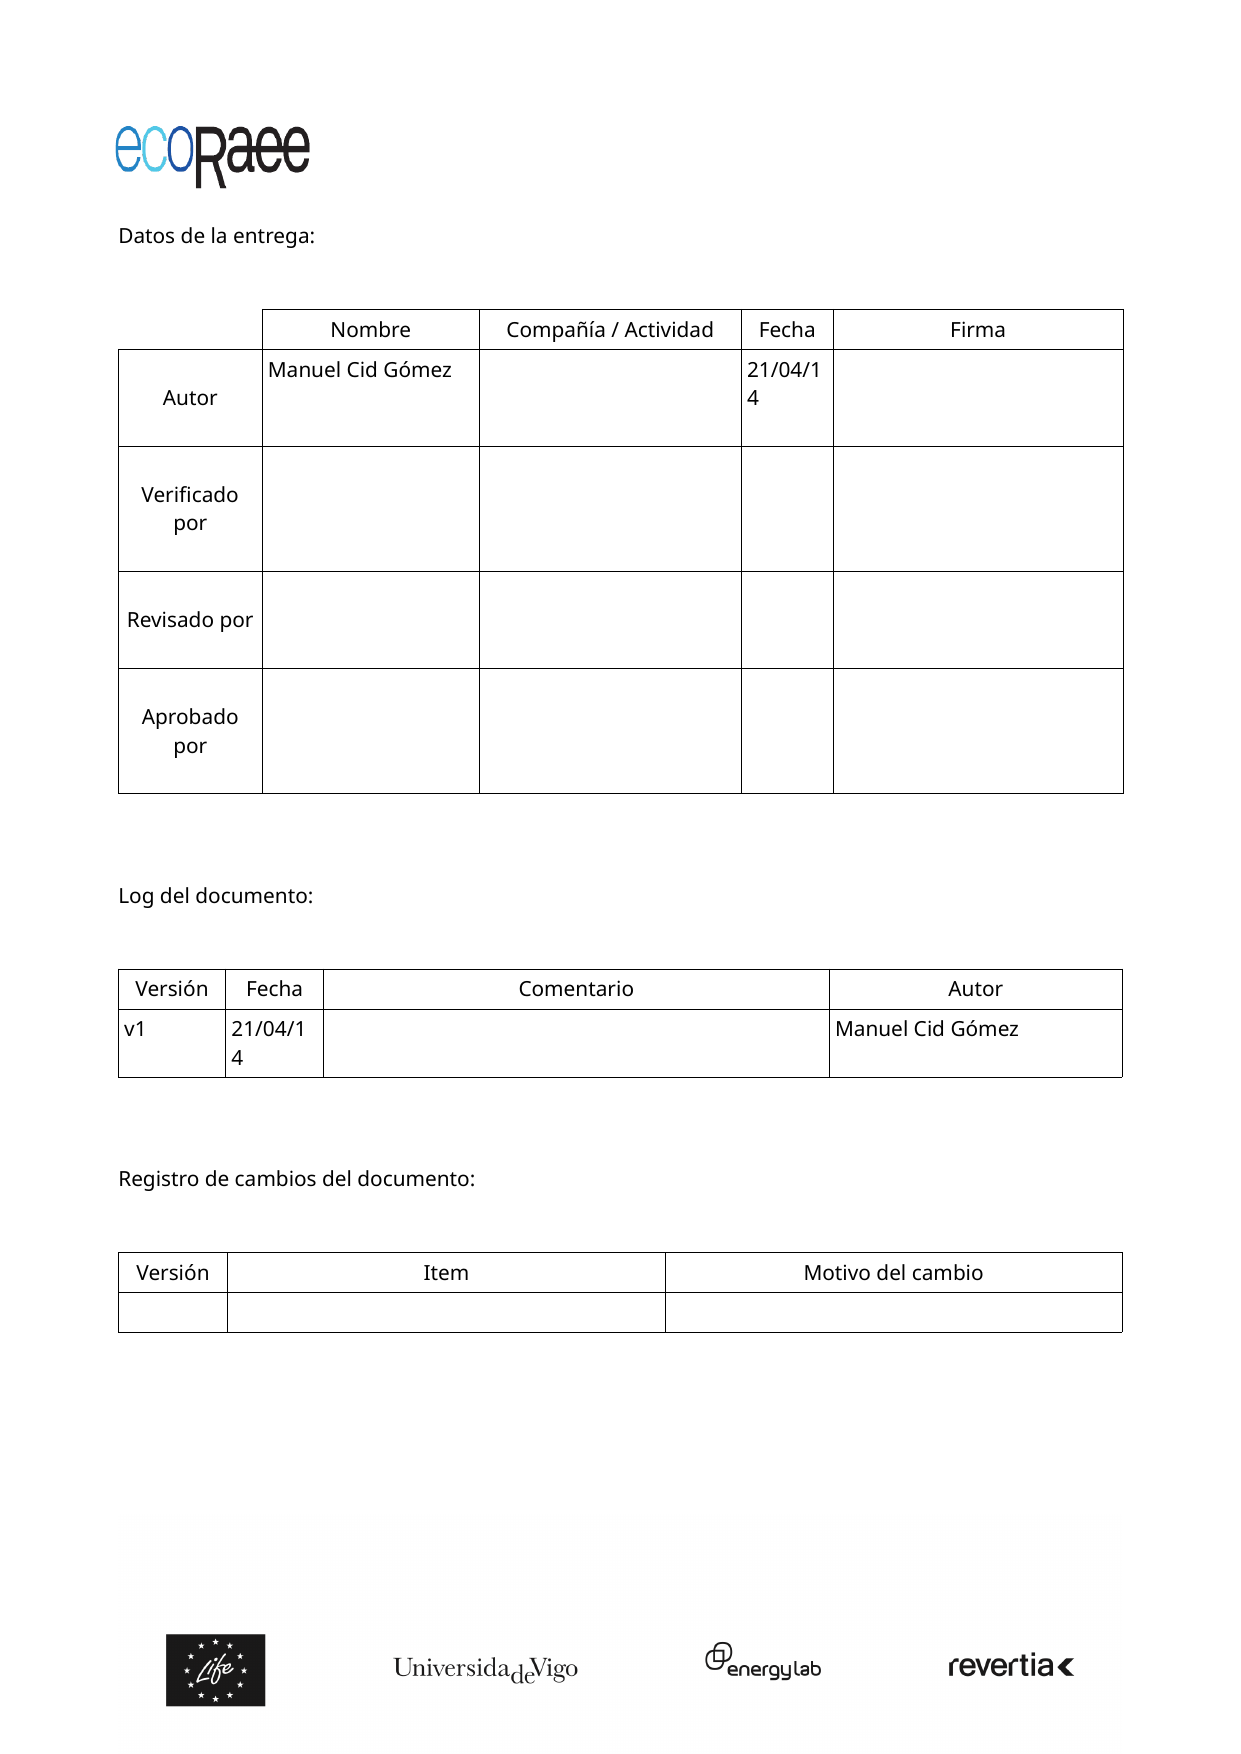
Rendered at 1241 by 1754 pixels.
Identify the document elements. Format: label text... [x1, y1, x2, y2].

table_cell [742, 447, 833, 571]
table_cell [480, 350, 741, 446]
table_header Fecha [742, 310, 833, 349]
table_cell [324, 1010, 829, 1077]
text Datos de la entrega: [118, 221, 1122, 250]
table_header Compañía / Actividad [480, 310, 741, 349]
table_cell [119, 1293, 227, 1332]
table_header Motivo del cambio [666, 1253, 1122, 1292]
table_header Item [228, 1253, 665, 1292]
table_cell [834, 572, 1123, 668]
table_cell Verificado por [119, 447, 262, 571]
table_cell 21/04/14 [226, 1010, 323, 1077]
table_cell [263, 447, 479, 571]
table_cell [480, 669, 741, 793]
text Log del documento: [118, 881, 1122, 909]
text Registro de cambios del documento: [118, 1164, 1122, 1193]
table_cell v1 [119, 1010, 225, 1077]
table_cell [742, 669, 833, 793]
table_cell [480, 447, 741, 571]
table_cell Autor [119, 350, 262, 446]
table_cell [263, 669, 479, 793]
table_header Fecha [226, 970, 323, 1008]
table_header Firma [834, 310, 1123, 349]
table_header Comentario [324, 970, 829, 1008]
table_cell [834, 669, 1123, 793]
table_cell [263, 572, 479, 668]
table_cell [480, 572, 741, 668]
table_header Versión [119, 1253, 227, 1292]
table_header Nombre [263, 310, 479, 349]
table_cell Manuel Cid Gómez [263, 350, 479, 446]
table_header Autor [830, 970, 1122, 1008]
picture [118, 1514, 1123, 1754]
table_cell [666, 1293, 1122, 1332]
table_cell [834, 447, 1123, 571]
table_cell [834, 350, 1123, 446]
table_cell Manuel Cid Gómez [830, 1010, 1122, 1077]
table_cell [742, 572, 833, 668]
table_cell [228, 1293, 665, 1332]
table_cell Aprobado por [119, 669, 262, 793]
picture [114, 124, 311, 190]
table_cell 21/04/14 [742, 350, 833, 446]
table_cell Revisado por [119, 572, 262, 668]
table_header [118, 309, 262, 349]
table_header Versión [119, 970, 225, 1008]
